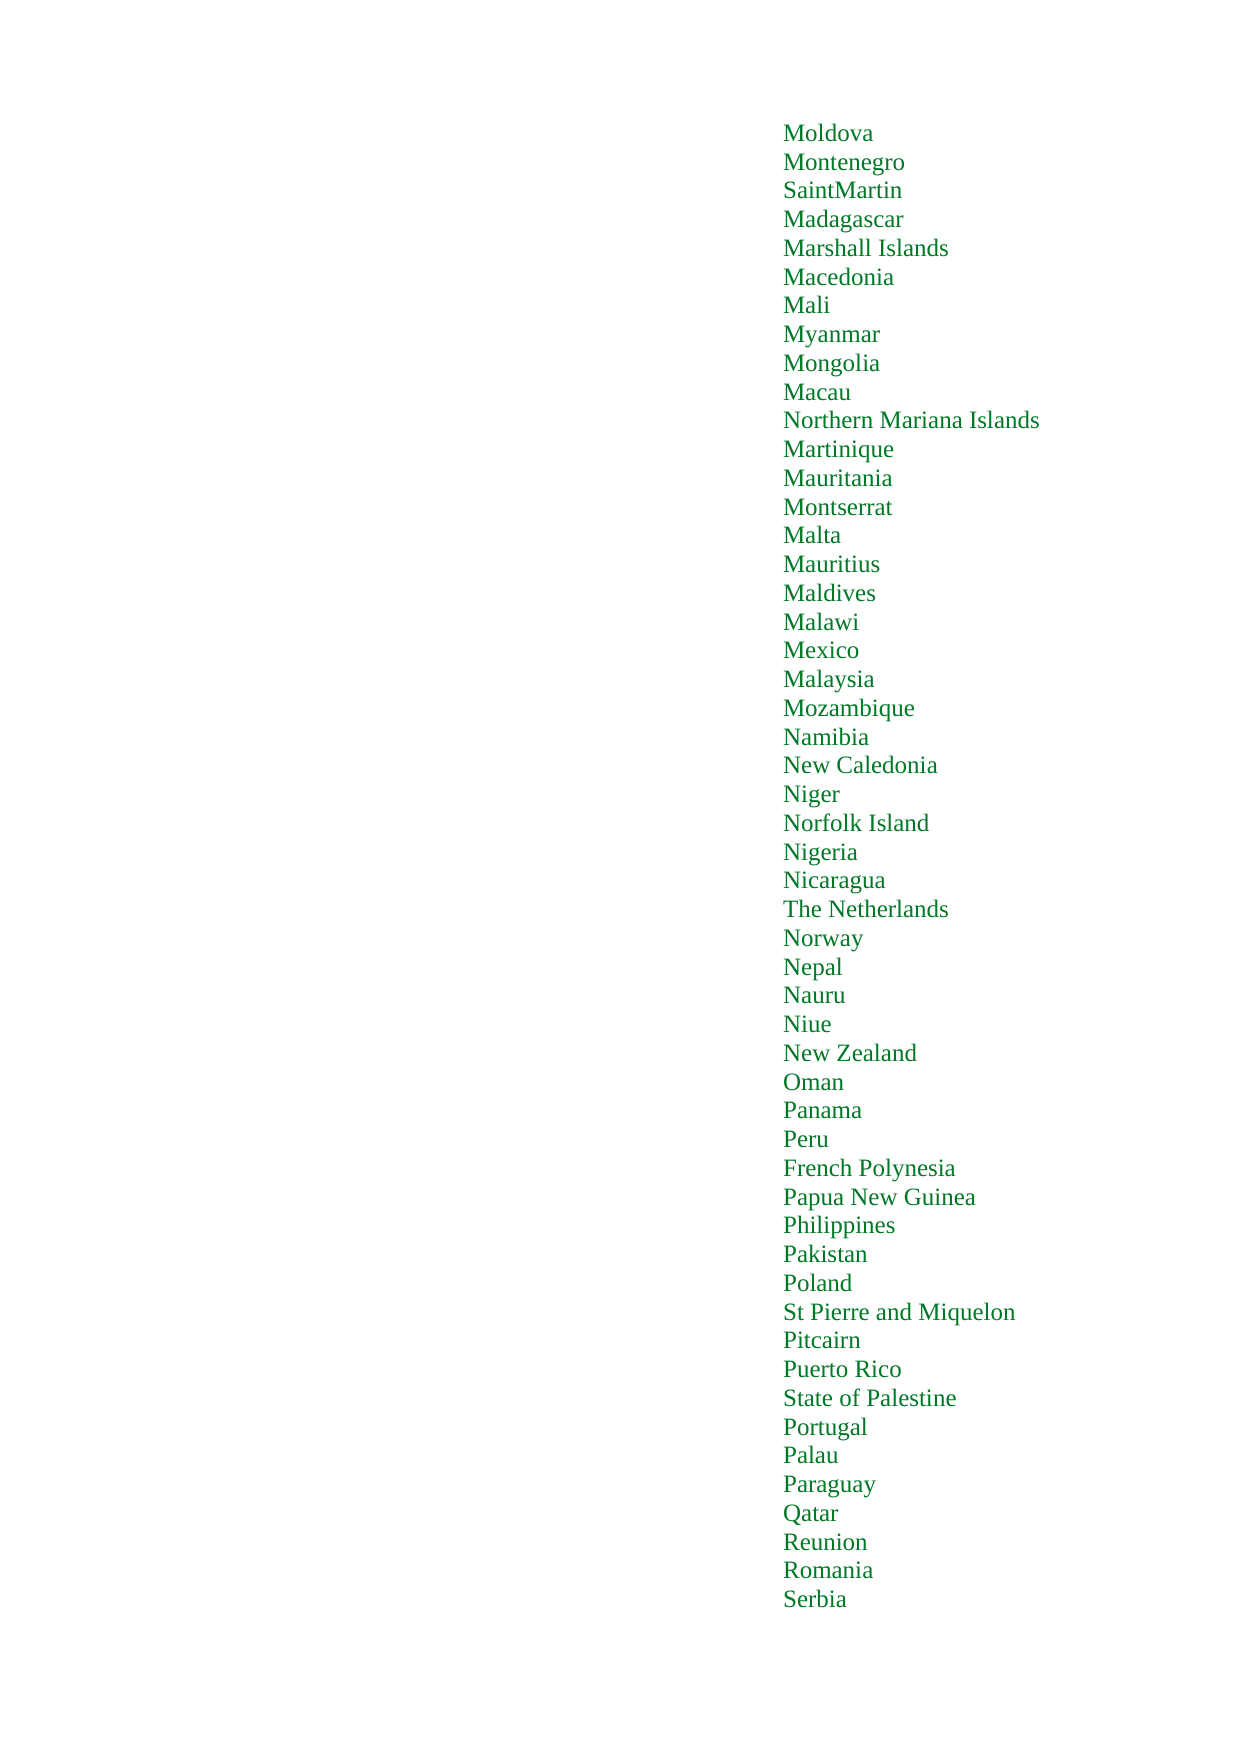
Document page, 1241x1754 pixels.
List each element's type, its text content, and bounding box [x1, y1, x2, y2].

text Niue [118, 1009, 1122, 1038]
text Malta [118, 521, 1122, 549]
text Nepal [118, 952, 1122, 981]
text Oman [118, 1067, 1122, 1096]
text Norfolk Island [118, 808, 1122, 837]
text Marshall Islands [118, 233, 1122, 262]
text Madagascar [118, 204, 1122, 233]
text Macau [118, 377, 1122, 406]
text Papua New Guinea [118, 1182, 1122, 1211]
text Malaysia [118, 664, 1122, 693]
text Niger [118, 779, 1122, 808]
text State of Palestine [118, 1383, 1122, 1412]
text St Pierre and Miquelon [118, 1297, 1122, 1326]
text Palau [118, 1441, 1122, 1469]
text Myanmar [118, 319, 1122, 348]
text Mexico [118, 636, 1122, 664]
text Namibia [118, 722, 1122, 751]
text SaintMartin [118, 176, 1122, 204]
text Montenegro [118, 147, 1122, 176]
text Pitcairn [118, 1326, 1122, 1354]
text Qatar [118, 1498, 1122, 1527]
text Nauru [118, 981, 1122, 1009]
text Reunion [118, 1527, 1122, 1556]
text Mongolia [118, 348, 1122, 377]
text Puerto Rico [118, 1354, 1122, 1383]
text Nicaragua [118, 866, 1122, 894]
text Montserrat [118, 492, 1122, 521]
text Panama [118, 1096, 1122, 1124]
text Paraguay [118, 1469, 1122, 1498]
text Philippines [118, 1211, 1122, 1239]
text Mali [118, 291, 1122, 319]
text Maldives [118, 578, 1122, 607]
text Norway [118, 923, 1122, 952]
text New Caledonia [118, 751, 1122, 779]
text New Zealand [118, 1038, 1122, 1067]
text The Netherlands [118, 894, 1122, 923]
text Portugal [118, 1412, 1122, 1441]
text Poland [118, 1268, 1122, 1297]
text Romania [118, 1556, 1122, 1584]
text Pakistan [118, 1239, 1122, 1268]
text Mozambique [118, 693, 1122, 722]
text Northern Mariana Islands [118, 406, 1122, 434]
text Nigeria [118, 837, 1122, 866]
text Mauritania [118, 463, 1122, 492]
text Macedonia [118, 262, 1122, 291]
text Peru [118, 1124, 1122, 1153]
text Malawi [118, 607, 1122, 636]
text Moldova [118, 118, 1122, 147]
text Mauritius [118, 549, 1122, 578]
text Serbia [118, 1584, 1122, 1613]
text Martinique [118, 434, 1122, 463]
text French Polynesia [118, 1153, 1122, 1182]
